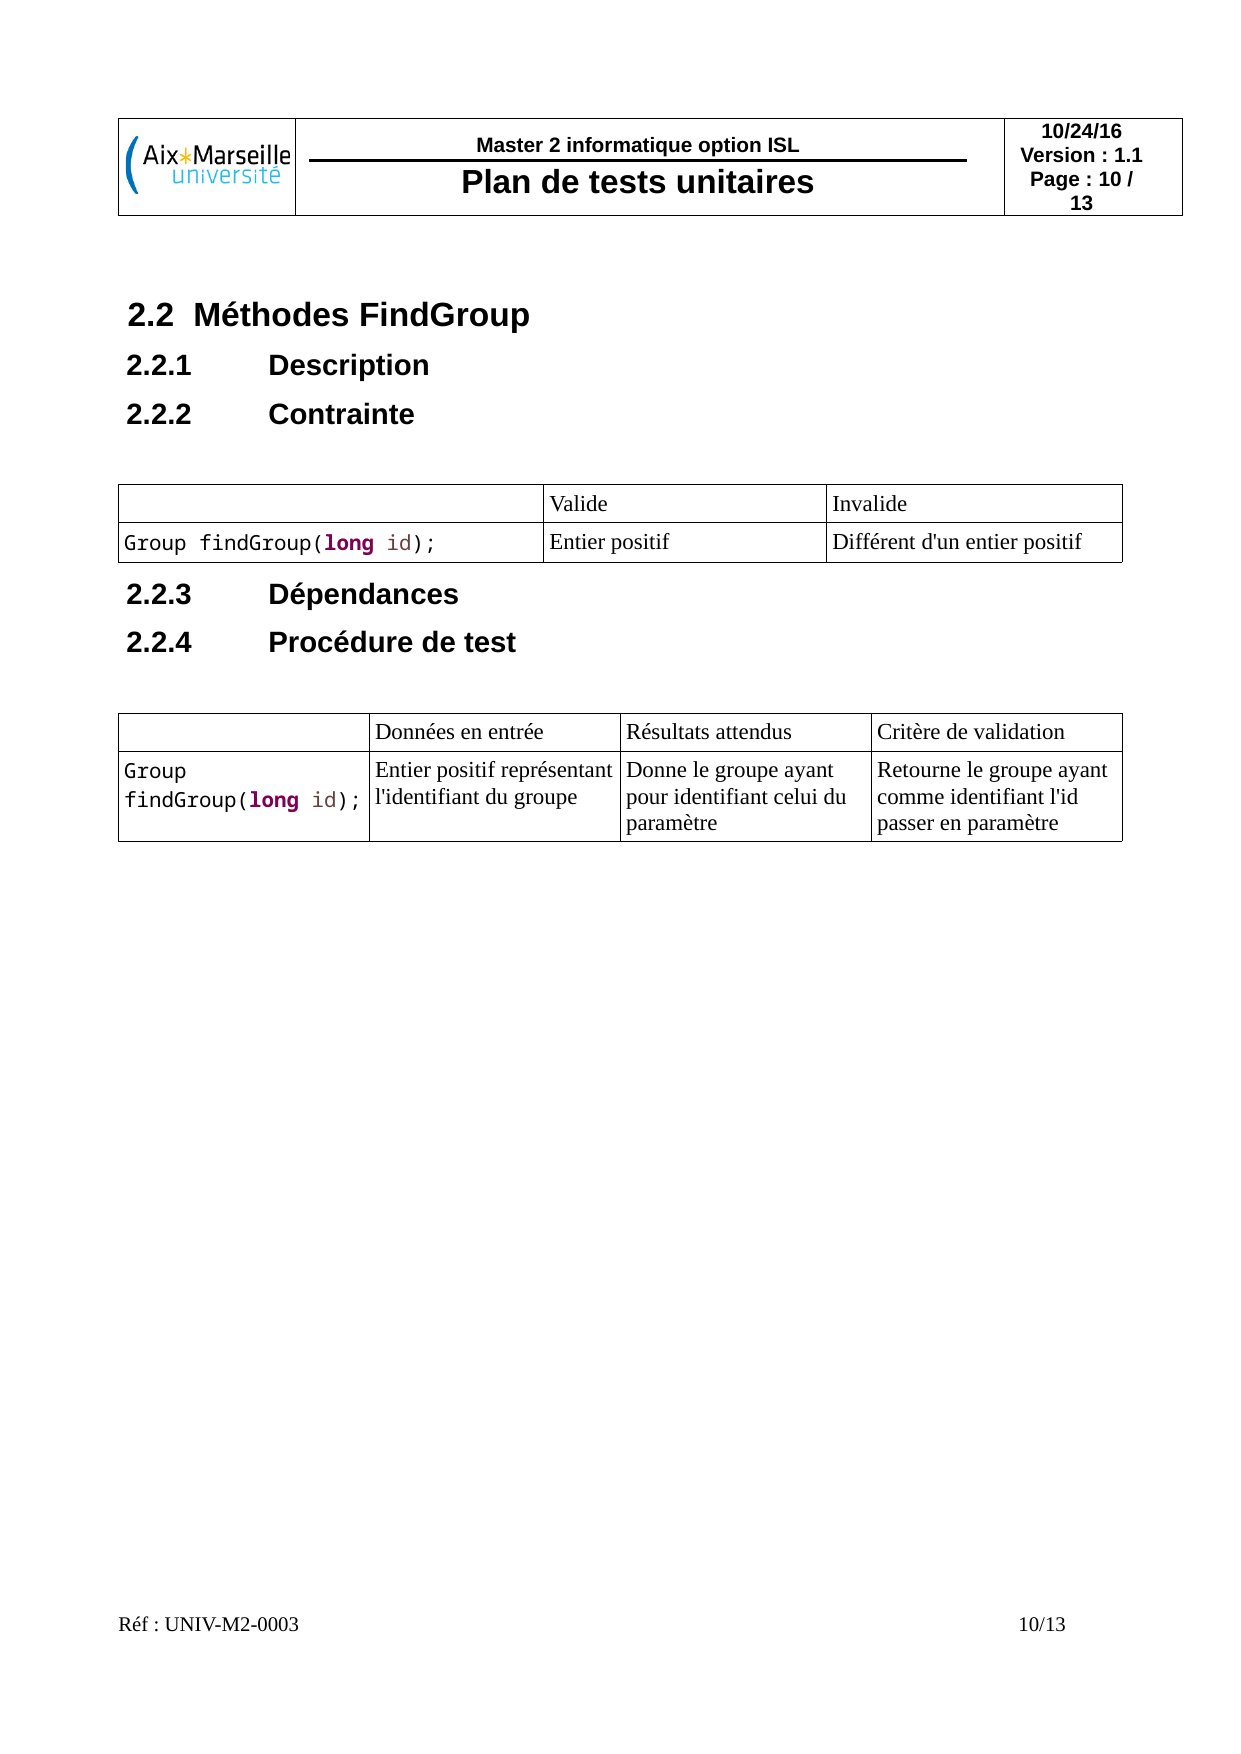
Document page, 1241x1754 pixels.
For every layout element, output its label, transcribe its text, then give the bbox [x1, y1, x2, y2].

subtitle Description [118, 348, 1122, 382]
picture [125, 136, 290, 194]
table_header Résultats attendus [621, 714, 871, 751]
table_cell Différent d'un entier positif [827, 523, 1122, 562]
table_cell Retourne le groupe ayant comme identifiant l'id passer en paramètre [872, 752, 1122, 841]
subtitle Dépendances [118, 577, 1122, 611]
table_header [119, 485, 543, 522]
table_cell Donne le groupe ayant pour identifiant celui du paramètre [621, 752, 871, 841]
table_cell Group findGroup(long id); [119, 752, 369, 841]
table_cell Entier positif [544, 523, 826, 562]
table_header Valide [544, 485, 826, 522]
subtitle Contrainte [118, 397, 1122, 430]
subtitle Méthodes FindGroup [118, 295, 1122, 334]
table_header Données en entrée [370, 714, 620, 751]
table_cell Entier positif représentant l'identifiant du groupe [370, 752, 620, 841]
table_cell Group findGroup(long id); [119, 523, 543, 562]
table_header Invalide [827, 485, 1122, 522]
table_header [119, 714, 369, 751]
subtitle Procédure de test [118, 625, 1122, 659]
table_header Critère de validation [872, 714, 1122, 751]
